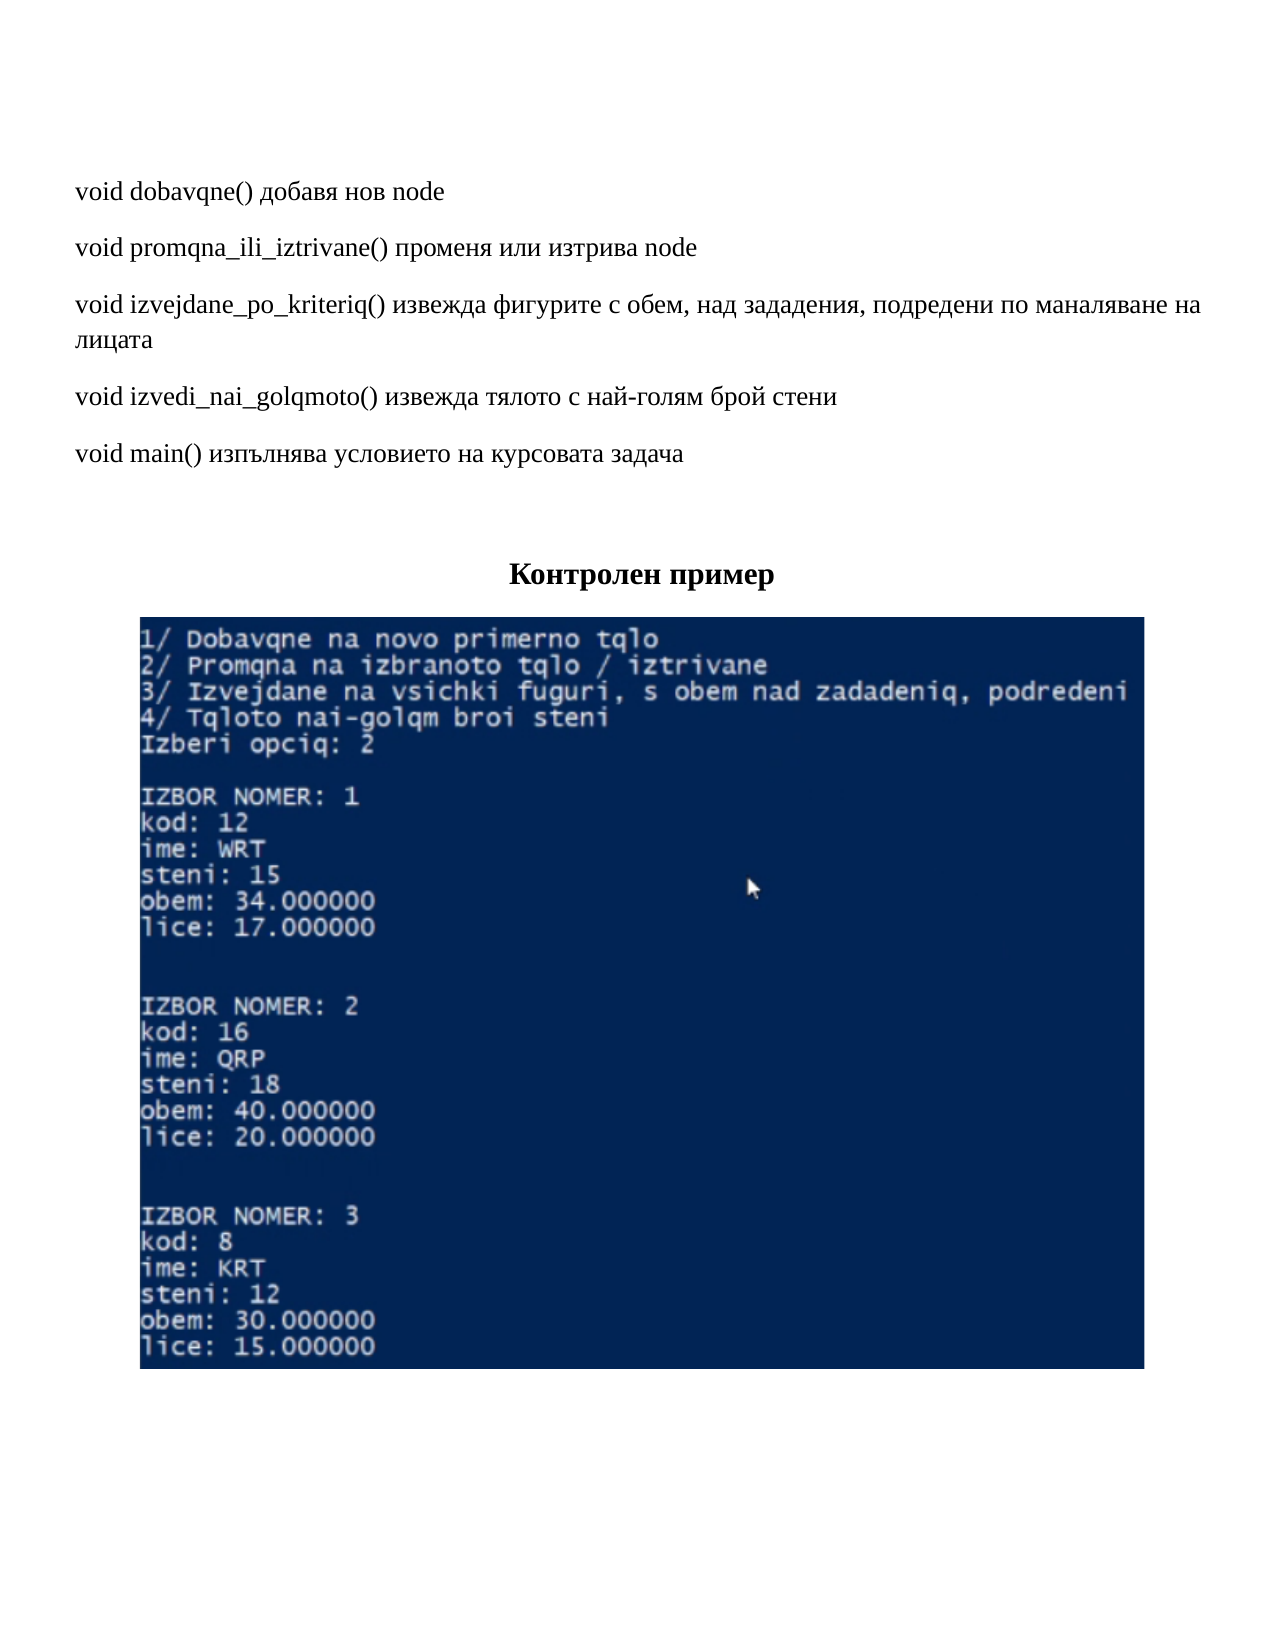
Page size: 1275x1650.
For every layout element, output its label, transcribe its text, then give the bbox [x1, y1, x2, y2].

text void dobavqne() добавя нов node [75, 175, 1209, 206]
text void main() изпълнява условието на курсовата задача [75, 437, 1209, 468]
text void izvedi_nai_golqmoto() извежда тялото с най-голям брой стени [75, 380, 1209, 411]
text Контролен пример [75, 555, 1209, 591]
text void izvejdane_po_kriteriq() извежда фигурите с обем, над зададения, подредени по маналяване на лицата [75, 288, 1209, 355]
picture [139, 617, 1145, 1369]
text void promqna_ili_iztrivane() променя или изтрива node [75, 231, 1209, 262]
